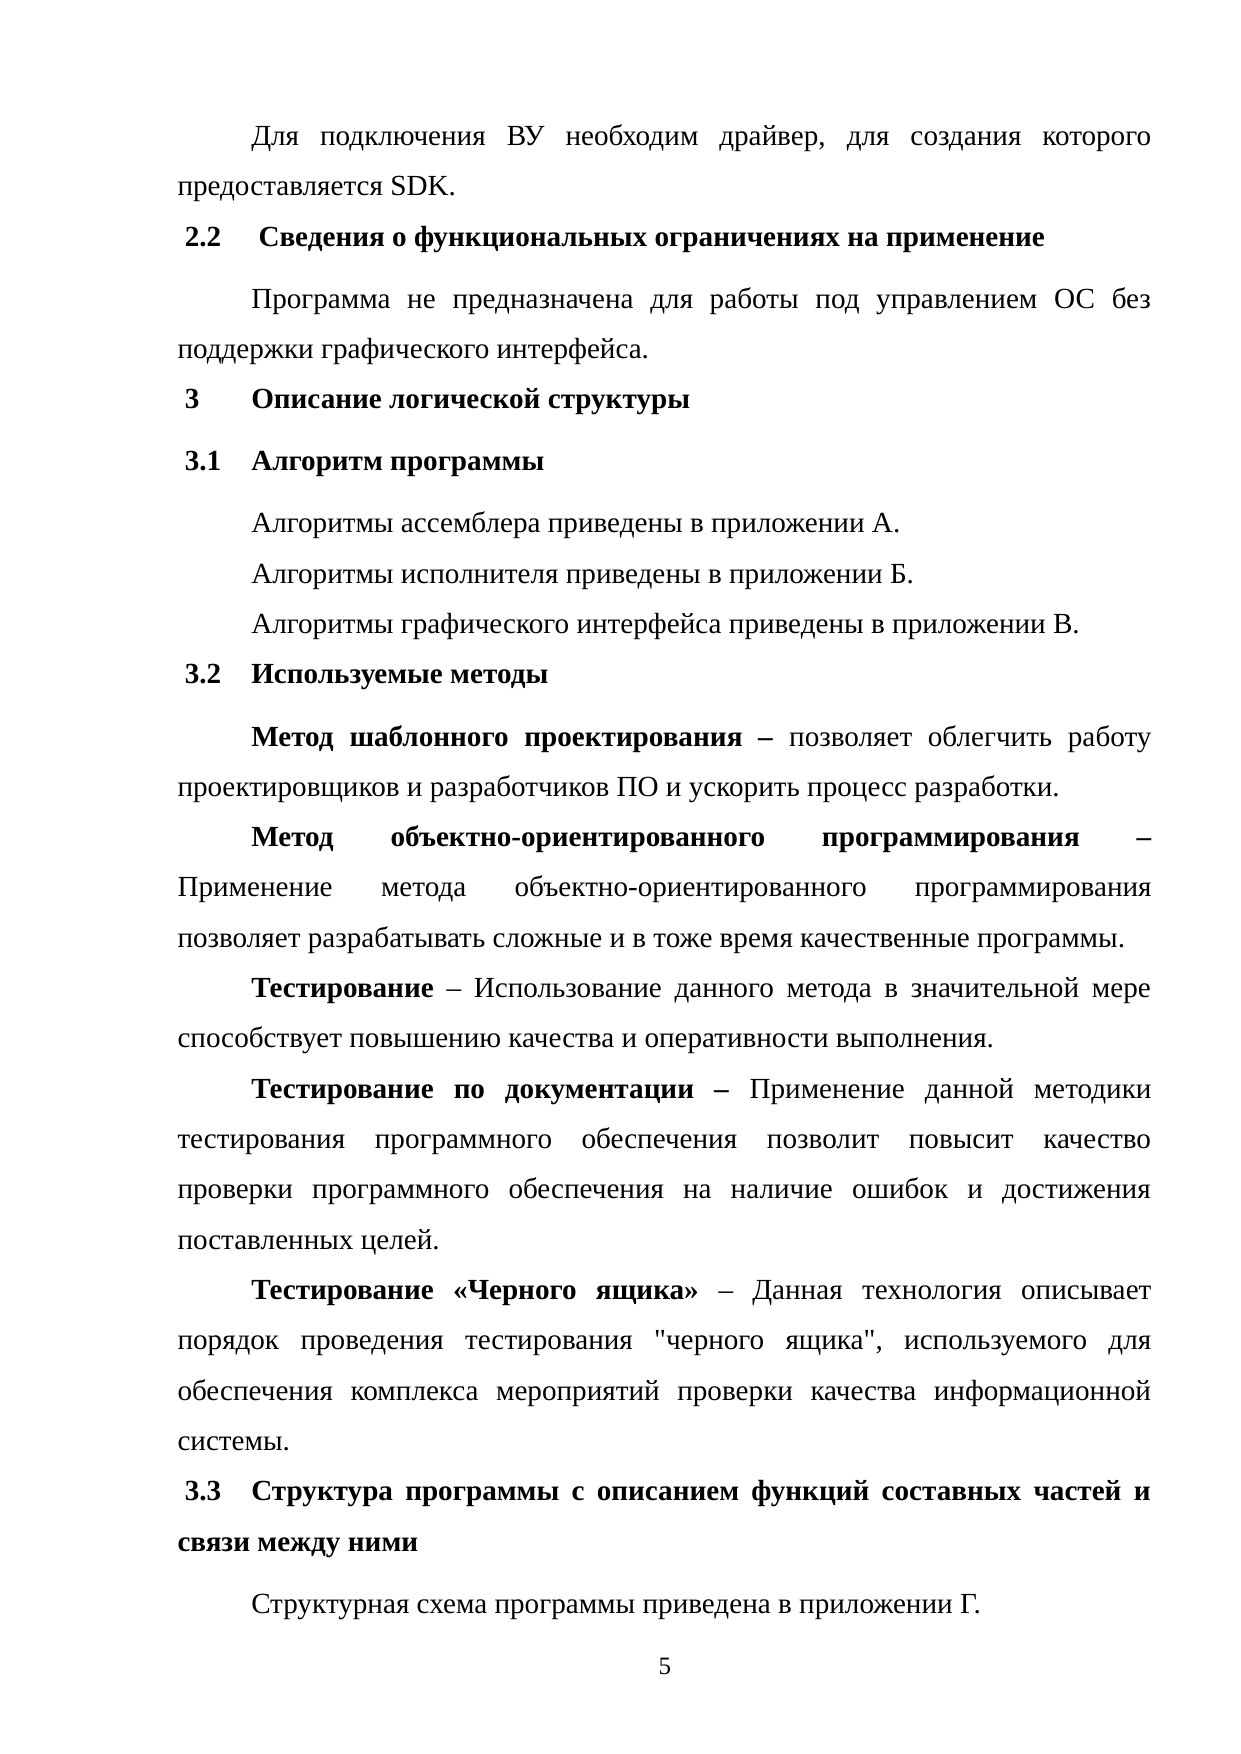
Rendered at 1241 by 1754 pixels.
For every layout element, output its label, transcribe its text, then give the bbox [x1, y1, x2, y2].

text Метод объектно-ориентированного программирования – Применение метода объектно-ориентированного программирования позволяет разрабатывать сложные и в тоже время качественные программы. [177, 819, 1152, 953]
subtitle Используемые методы [177, 657, 1152, 690]
text Структурная схема программы приведена в приложении Г. [177, 1586, 1152, 1619]
subtitle Описание логической структуры [177, 381, 1152, 415]
text Алгоритмы исполнителя приведены в приложении Б. [177, 556, 1152, 589]
subtitle Сведения о функциональных ограничениях на применение [177, 219, 1152, 252]
text Тестирование «Черного ящика» – Данная технология описывает порядок проведения тестирования "черного ящика", используемого для обеспечения комплекса мероприятий проверки качества информационной системы. [177, 1272, 1152, 1457]
text Тестирование по документации – Применение данной методики тестирования программного обеспечения позволит повысит качество проверки программного обеспечения на наличие ошибок и достижения поставленных целей. [177, 1071, 1152, 1255]
subtitle Алгоритм программы [177, 443, 1152, 477]
text Программа не предназначена для работы под управлением ОС без поддержки графического интерфейса. [177, 281, 1152, 365]
text Для подключения ВУ необходим драйвер, для создания которого предоставляется SDK. [177, 118, 1152, 202]
text Алгоритмы ассемблера приведены в приложении А. [177, 506, 1152, 539]
text Алгоритмы графического интерфейса приведены в приложении В. [177, 606, 1152, 640]
text Метод шаблонного проектирования – позволяет облегчить работу проектировщиков и разработчиков ПО и ускорить процесс разработки. [177, 719, 1152, 802]
text Тестирование – Использование данного метода в значительной мере способствует повышению качества и оперативности выполнения. [177, 970, 1152, 1054]
subtitle Структура программы с описанием функций составных частей и связи между ними [177, 1473, 1152, 1557]
